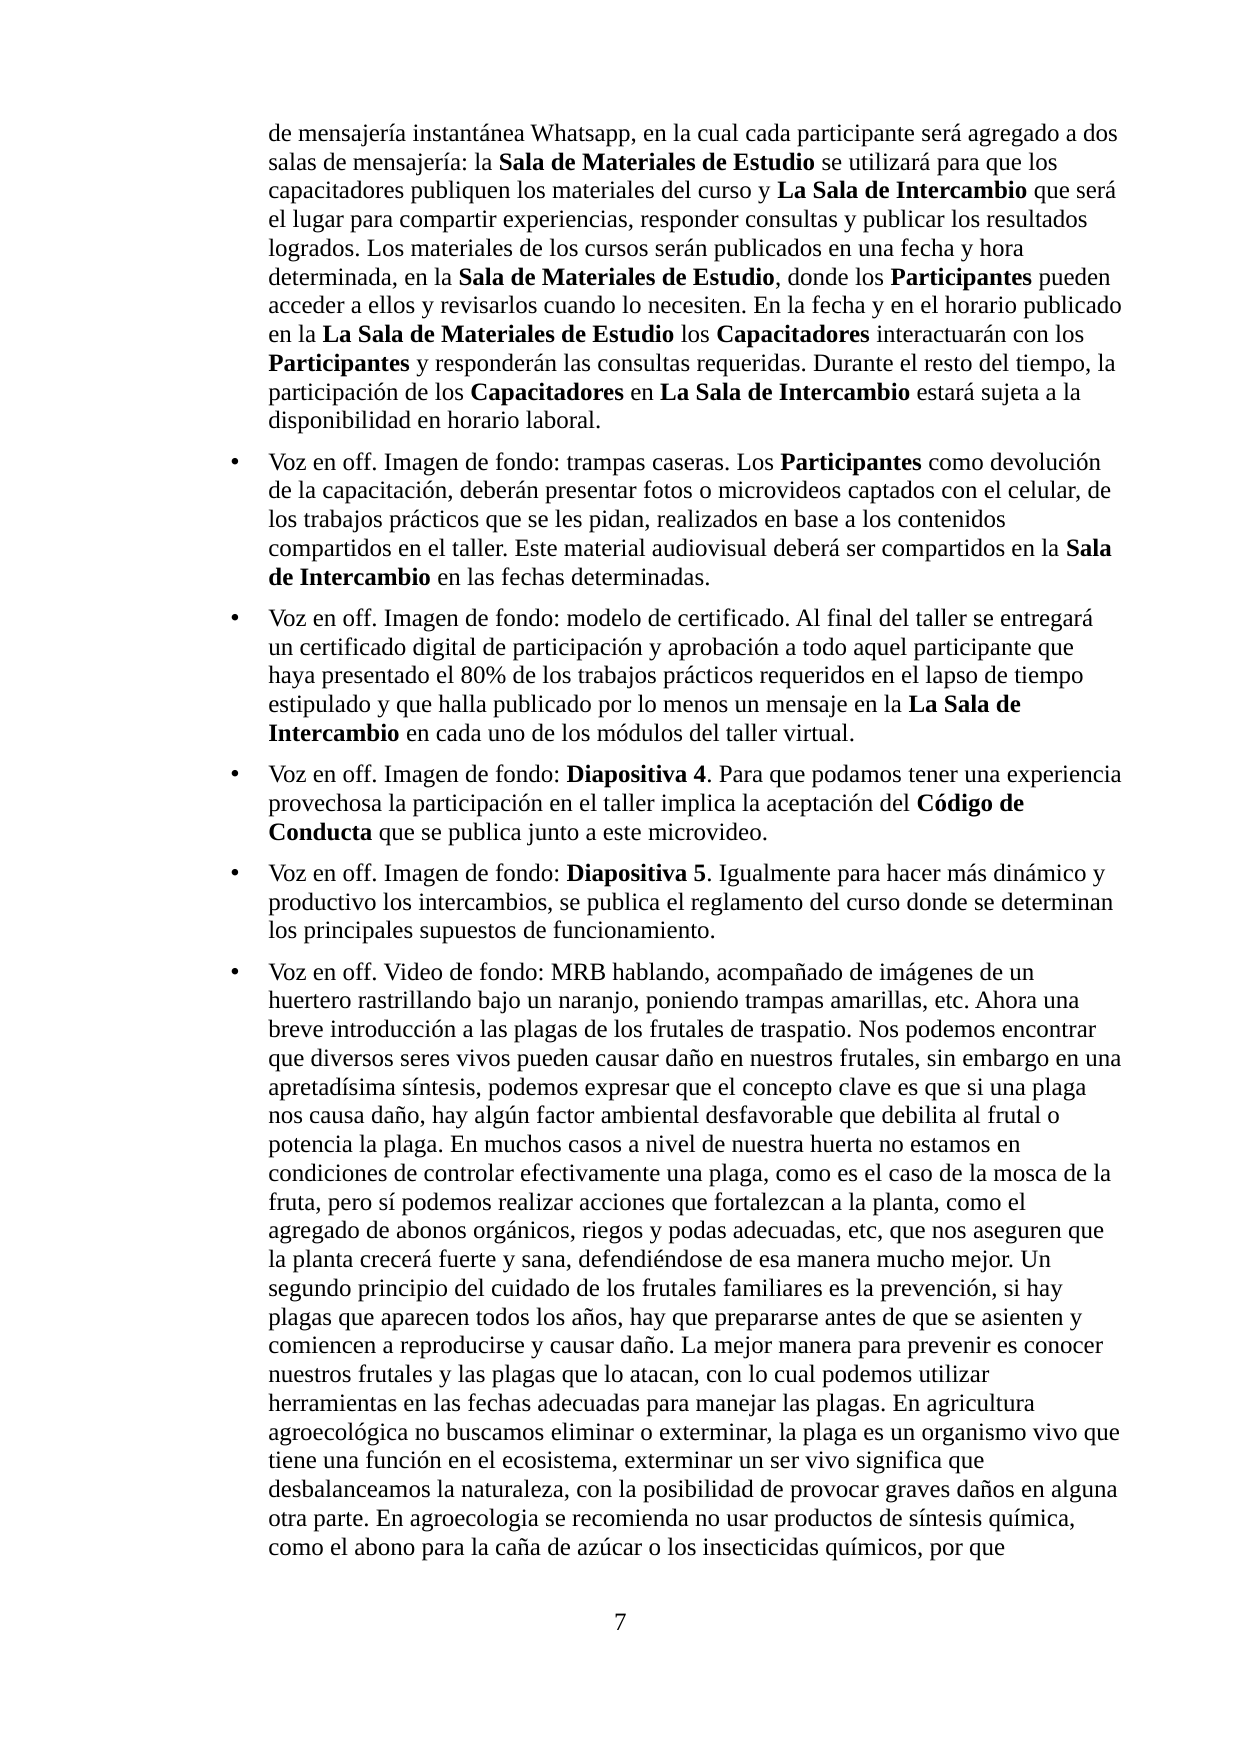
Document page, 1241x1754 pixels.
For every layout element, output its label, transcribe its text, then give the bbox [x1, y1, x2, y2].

list de mensajería instantánea Whatsapp, en la cual cada participante será agregado a dos salas de mensajería: la Sala de Materiales de Estudio se utilizará para que los capacitadores publiquen los materiales del curso y La Sala de Intercambio que será el lugar para compartir experiencias, responder consultas y publicar los resultados logrados. Los materiales de los cursos serán publicados en una fecha y hora determinada, en la Sala de Materiales de Estudio, donde los Participantes pueden acceder a ellos y revisarlos cuando lo necesiten. En la fecha y en el horario publicado en la La Sala de Materiales de Estudio los Capacitadores interactuarán con los Participantes y responderán las consultas requeridas. Durante el resto del tiempo, la participación de los Capacitadores en La Sala de Intercambio estará sujeta a la disponibilidad en horario laboral. [231, 118, 1122, 434]
list Voz en off. Imagen de fondo: Diapositiva 4. Para que podamos tener una experiencia provechosa la participación en el taller implica la aceptación del Código de Conducta que se publica junto a este microvideo. [231, 759, 1122, 846]
list Voz en off. Imagen de fondo: modelo de certificado. Al final del taller se entregará un certificado digital de participación y aprobación a todo aquel participante que haya presentado el 80% de los trabajos prácticos requeridos en el lapso de tiempo estipulado y que halla publicado por lo menos un mensaje en la La Sala de Intercambio en cada uno de los módulos del taller virtual. [231, 603, 1122, 747]
list Voz en off. Imagen de fondo: trampas caseras. Los Participantes como devolución de la capacitación, deberán presentar fotos o microvideos captados con el celular, de los trabajos prácticos que se les pidan, realizados en base a los contenidos compartidos en el taller. Este material audiovisual deberá ser compartidos en la Sala de Intercambio en las fechas determinadas. [231, 447, 1122, 591]
list Voz en off. Video de fondo: MRB hablando, acompañado de imágenes de un huertero rastrillando bajo un naranjo, poniendo trampas amarillas, etc. Ahora una breve introducción a las plagas de los frutales de traspatio. Nos podemos encontrar que diversos seres vivos pueden causar daño en nuestros frutales, sin embargo en una apretadísima síntesis, podemos expresar que el concepto clave es que si una plaga nos causa daño, hay algún factor ambiental desfavorable que debilita al frutal o potencia la plaga. En muchos casos a nivel de nuestra huerta no estamos en condiciones de controlar efectivamente una plaga, como es el caso de la mosca de la fruta, pero sí podemos realizar acciones que fortalezcan a la planta, como el agregado de abonos orgánicos, riegos y podas adecuadas, etc, que nos aseguren que la planta crecerá fuerte y sana, defendiéndose de esa manera mucho mejor. Un segundo principio del cuidado de los frutales familiares es la prevención, si hay plagas que aparecen todos los años, hay que prepararse antes de que se asienten y comiencen a reproducirse y causar daño. La mejor manera para prevenir es conocer nuestros frutales y las plagas que lo atacan, con lo cual podemos utilizar herramientas en las fechas adecuadas para manejar las plagas. En agricultura agroecológica no buscamos eliminar o exterminar, la plaga es un organismo vivo que tiene una función en el ecosistema, exterminar un ser vivo significa que desbalanceamos la naturaleza, con la posibilidad de provocar graves daños en alguna otra parte. En agroecologia se recomienda no usar productos de síntesis química, como el abono para la caña de azúcar o los insecticidas químicos, por que [231, 957, 1122, 1561]
list Voz en off. Imagen de fondo: Diapositiva 5. Igualmente para hacer más dinámico y productivo los intercambios, se publica el reglamento del curso donde se determinan los principales supuestos de funcionamiento. [231, 858, 1122, 944]
